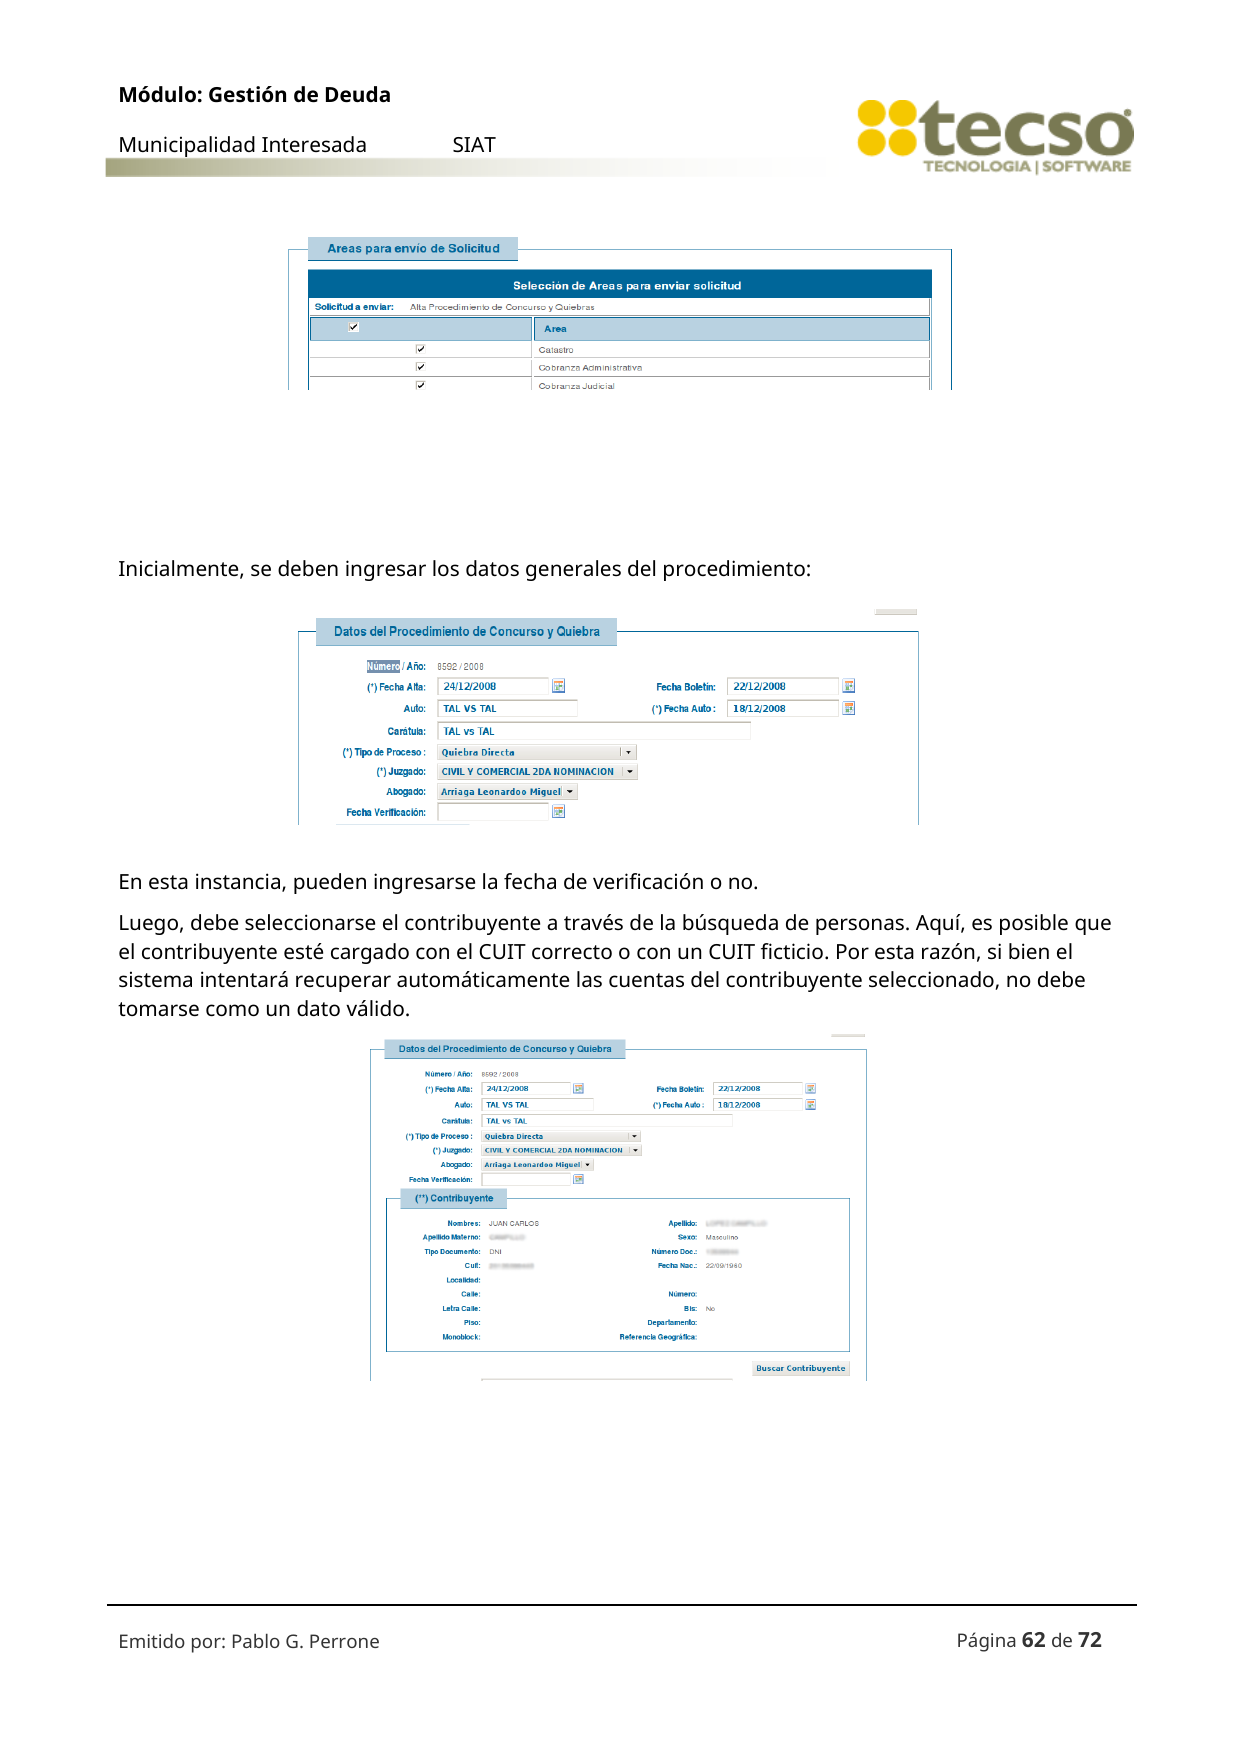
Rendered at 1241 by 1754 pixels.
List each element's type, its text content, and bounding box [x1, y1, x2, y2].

picture [577, 282, 584, 289]
text Inicialmente, se deben ingresar los datos generales del procedimiento: [118, 554, 1122, 583]
picture [627, 285, 634, 291]
picture [655, 285, 680, 289]
text En esta instancia, pueden ingresarse la fecha de verificación o no. [118, 867, 1122, 896]
picture [105, 100, 1134, 177]
picture [291, 609, 932, 825]
picture [282, 230, 958, 390]
picture [591, 282, 599, 289]
picture [705, 282, 729, 289]
picture [365, 1034, 876, 1381]
picture [515, 282, 526, 288]
text Luego, debe seleccionarse el contribuyente a través de la búsqueda de personas. Aquí, es posible que el contribuyente esté cargado con el CUIT correcto o con un CUIT ficticio. Por esta razón, si bien el sistema intentará recuperar automáticamente las cuentas del contribuyente seleccionado, no debe tomarse como un dato válido. [118, 908, 1122, 1022]
